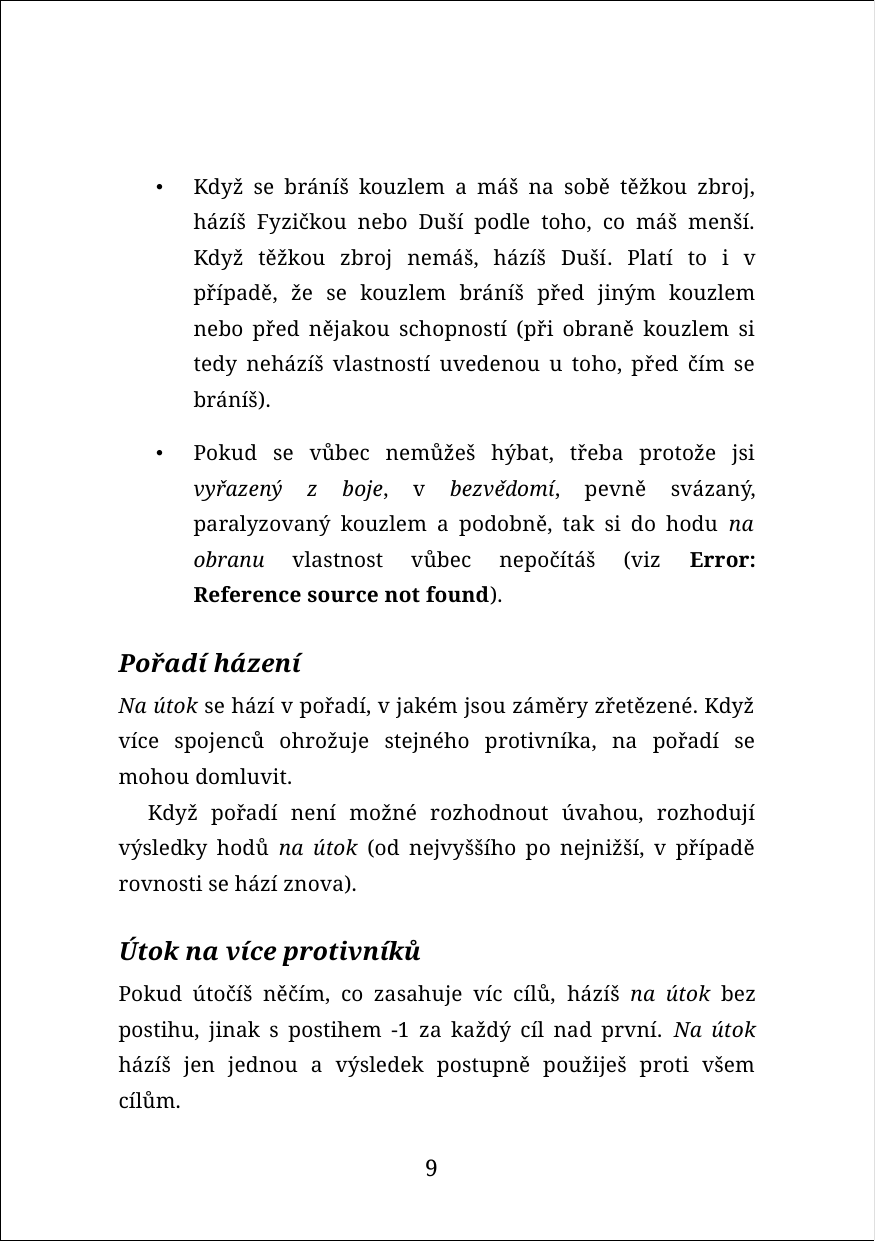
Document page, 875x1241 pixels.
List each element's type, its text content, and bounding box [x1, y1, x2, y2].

list Pokud se vůbec nemůžeš hýbat, třeba protože jsi vyřazený z boje, v bezvědomí, pevně svázaný, paralyzovaný kouzlem a podobně, tak si do hodu na obranu vlastnost vůbec nepočítáš (viz Error: Reference source not found). [156, 438, 756, 609]
text Na útok se hází v pořadí, v jakém jsou záměry zřetězené. Když více spojenců ohrožuje stejného protivníka, na pořadí se mohou domluvit. Když pořadí není možné rozhodnout úvahou, rozhodují výsledky hodů na útok (od nejvyššího po nejnižší, v případě rovnosti se hází znova). [118, 691, 756, 897]
subtitle Pořadí házení [118, 645, 756, 679]
text Pokud útočíš něčím, co zasahuje víc cílů, házíš na útok bez postihu, jinak s postihem -1 za každý cíl nad první. Na útok házíš jen jednou a výsledek postupně použiješ proti všem cílům. [118, 979, 756, 1114]
subtitle Útok na více protivníků [118, 934, 756, 968]
list Když se bráníš kouzlem a máš na sobě těžkou zbroj, házíš Fyzičkou nebo Duší podle toho, co máš menší. Když těžkou zbroj nemáš, házíš Duší. Platí to i v případě, že se kouzlem bráníš před jiným kouzlem nebo před nějakou schopností (při obraně kouzlem si tedy neházíš vlastností uvedenou u toho, před čím se bráníš). [156, 172, 756, 413]
